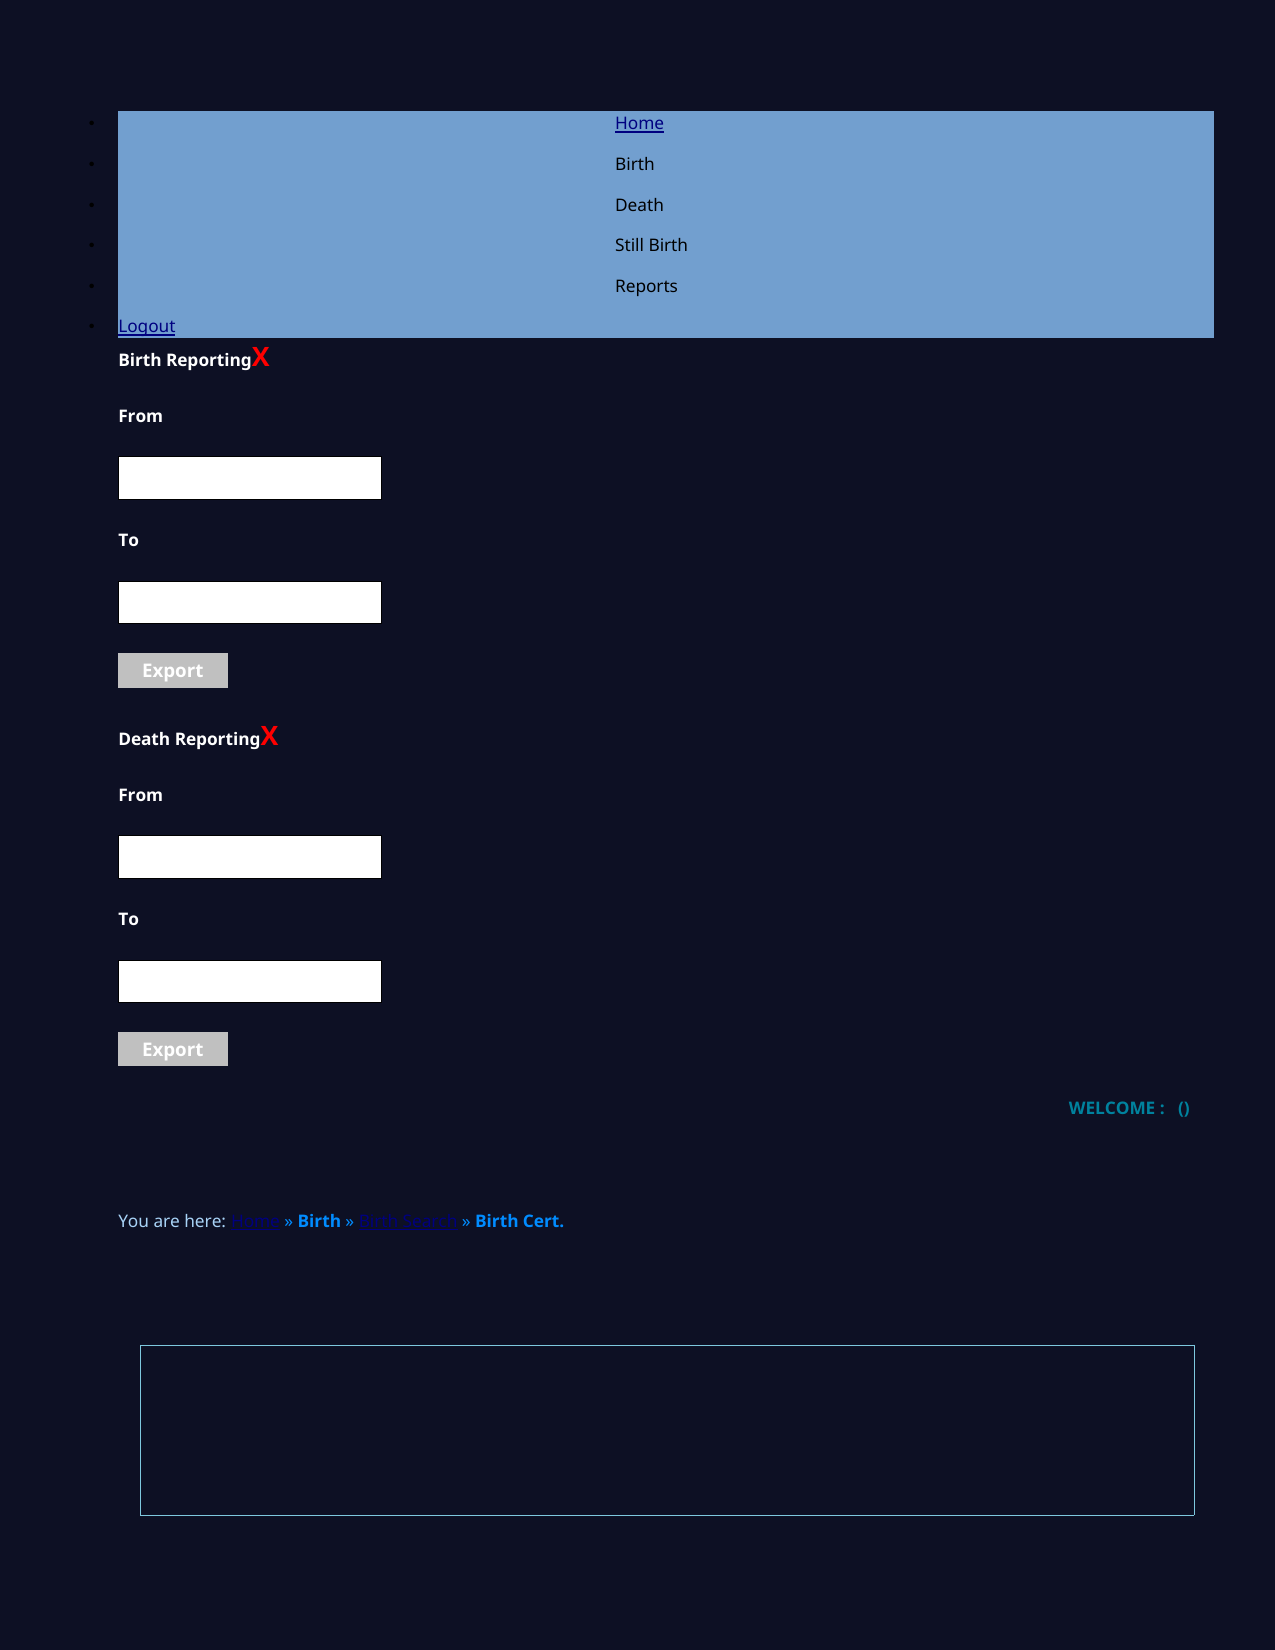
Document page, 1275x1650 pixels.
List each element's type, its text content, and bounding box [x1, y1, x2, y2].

table_cell [118, 1257, 1216, 1292]
table_header [605, 1456, 615, 1509]
table_cell [118, 1292, 1216, 1345]
table_header [118, 59, 1216, 94]
table_header [164, 1371, 1191, 1395]
table_header [615, 1456, 1184, 1509]
table_cell Birth ReportingX From To Death ReportingX From To [118, 94, 1216, 1149]
table_header You are here: Home » Birth » Birth Search » Birth Cert. [118, 1208, 1216, 1257]
table_cell [1195, 1345, 1216, 1515]
table_header WELCOME : () [625, 1096, 1194, 1149]
table_header [1185, 1456, 1191, 1509]
table_header [141, 1346, 1194, 1515]
table_cell [164, 1433, 1191, 1456]
table_header [140, 1096, 624, 1149]
table_cell [118, 1184, 1216, 1208]
table_cell [118, 1149, 1216, 1184]
table_header [164, 1398, 1191, 1433]
table_cell [118, 1345, 140, 1515]
table_header [164, 1456, 605, 1509]
